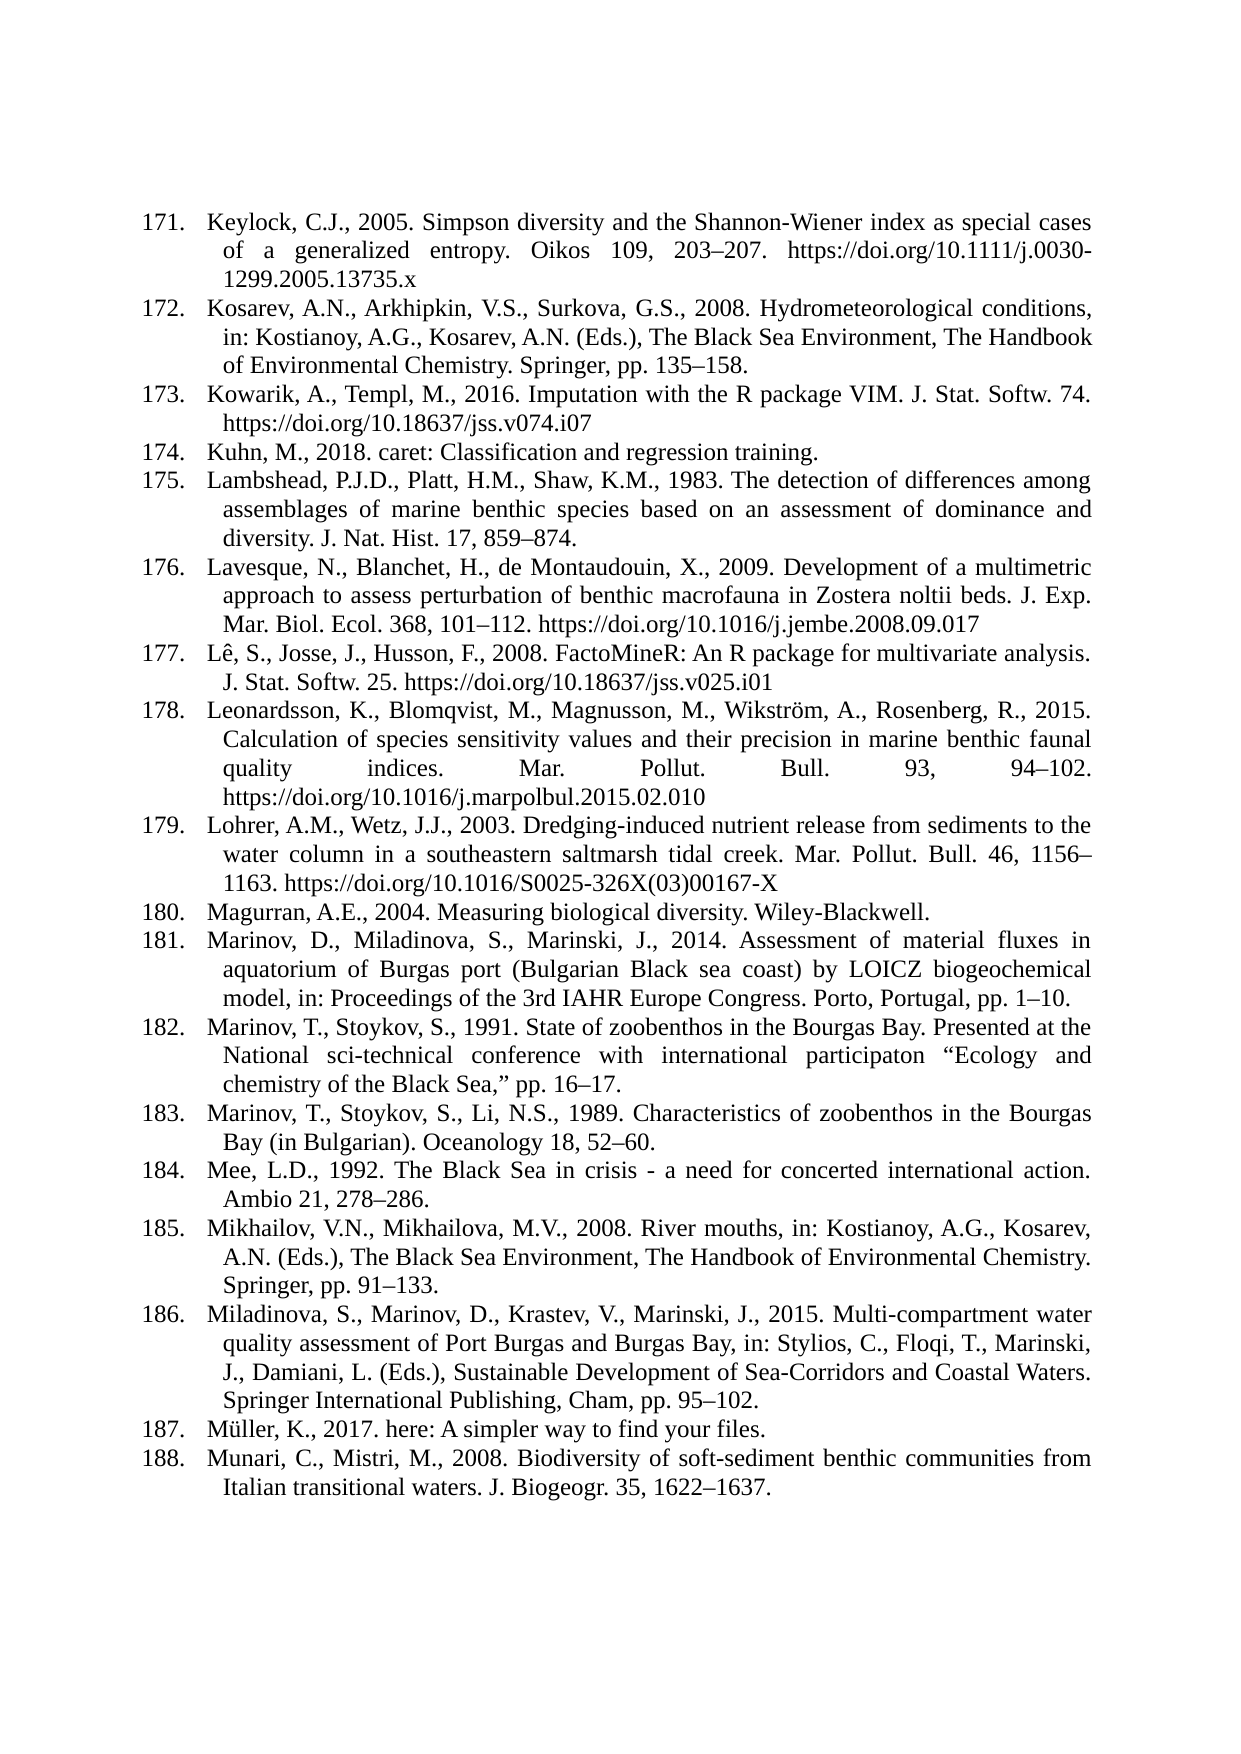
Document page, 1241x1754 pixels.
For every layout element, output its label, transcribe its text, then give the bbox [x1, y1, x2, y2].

list Marinov, T., Stoykov, S., Li, N.S., 1989. Characteristics of zoobenthos in the Bourgas Bay (in Bulgarian). Oceanology 18, 52–60. [185, 1098, 1093, 1155]
list Lambshead, P.J.D., Platt, H.M., Shaw, K.M., 1983. The detection of differences among assemblages of marine benthic species based on an assessment of dominance and diversity. J. Nat. Hist. 17, 859–874. [185, 465, 1093, 552]
list Marinov, T., Stoykov, S., 1991. State of zoobenthos in the Bourgas Bay. Presented at the National sci-technical conference with international participaton “Ecology and chemistry of the Black Sea,” pp. 16–17. [185, 1012, 1093, 1098]
list Mikhailov, V.N., Mikhailova, M.V., 2008. River mouths, in: Kostianoy, A.G., Kosarev, A.N. (Eds.), The Black Sea Environment, The Handbook of Environmental Chemistry. Springer, pp. 91–133. [185, 1213, 1093, 1299]
list Marinov, D., Miladinova, S., Marinski, J., 2014. Assessment of material fluxes in aquatorium of Burgas port (Bulgarian Black sea coast) by LOICZ biogeochemical model, in: Proceedings of the 3rd IAHR Europe Congress. Porto, Portugal, pp. 1–10. [185, 925, 1093, 1012]
list Müller, K., 2017. here: A simpler way to find your files. [185, 1414, 1093, 1443]
list Lohrer, A.M., Wetz, J.J., 2003. Dredging-induced nutrient release from sediments to the water column in a southeastern saltmarsh tidal creek. Mar. Pollut. Bull. 46, 1156–1163. https://doi.org/10.1016/S0025-326X(03)00167-X [185, 810, 1093, 897]
list Mee, L.D., 1992. The Black Sea in crisis - a need for concerted international action. Ambio 21, 278–286. [185, 1155, 1093, 1213]
list Kosarev, A.N., Arkhipkin, V.S., Surkova, G.S., 2008. Hydrometeorological conditions, in: Kostianoy, A.G., Kosarev, A.N. (Eds.), The Black Sea Environment, The Handbook of Environmental Chemistry. Springer, pp. 135–158. [185, 293, 1093, 379]
list Kowarik, A., Templ, M., 2016. Imputation with the R package VIM. J. Stat. Softw. 74. https://doi.org/10.18637/jss.v074.i07 [185, 379, 1093, 437]
list Kuhn, M., 2018. caret: Classification and regression training. [185, 437, 1093, 465]
list Leonardsson, K., Blomqvist, M., Magnusson, M., Wikström, A., Rosenberg, R., 2015. Calculation of species sensitivity values and their precision in marine benthic faunal quality indices. Mar. Pollut. Bull. 93, 94–102. https://doi.org/10.1016/j.marpolbul.2015.02.010 [185, 695, 1093, 810]
list Lê, S., Josse, J., Husson, F., 2008. FactoMineR: An R package for multivariate analysis. J. Stat. Softw. 25. https://doi.org/10.18637/jss.v025.i01 [185, 638, 1093, 695]
list Lavesque, N., Blanchet, H., de Montaudouin, X., 2009. Development of a multimetric approach to assess perturbation of benthic macrofauna in Zostera noltii beds. J. Exp. Mar. Biol. Ecol. 368, 101–112. https://doi.org/10.1016/j.jembe.2008.09.017 [185, 552, 1093, 638]
list Miladinova, S., Marinov, D., Krastev, V., Marinski, J., 2015. Multi-compartment water quality assessment of Port Burgas and Burgas Bay, in: Stylios, C., Floqi, T., Marinski, J., Damiani, L. (Eds.), Sustainable Development of Sea-Corridors and Coastal Waters. Springer International Publishing, Cham, pp. 95–102. [185, 1299, 1093, 1414]
list Munari, C., Mistri, M., 2008. Biodiversity of soft-sediment benthic communities from Italian transitional waters. J. Biogeogr. 35, 1622–1637. [185, 1443, 1093, 1500]
list Magurran, A.E., 2004. Measuring biological diversity. Wiley-Blackwell. [185, 897, 1093, 925]
list Keylock, C.J., 2005. Simpson diversity and the Shannon-Wiener index as special cases of a generalized entropy. Oikos 109, 203–207. https://doi.org/10.1111/j.0030-1299.2005.13735.x [185, 207, 1093, 293]
